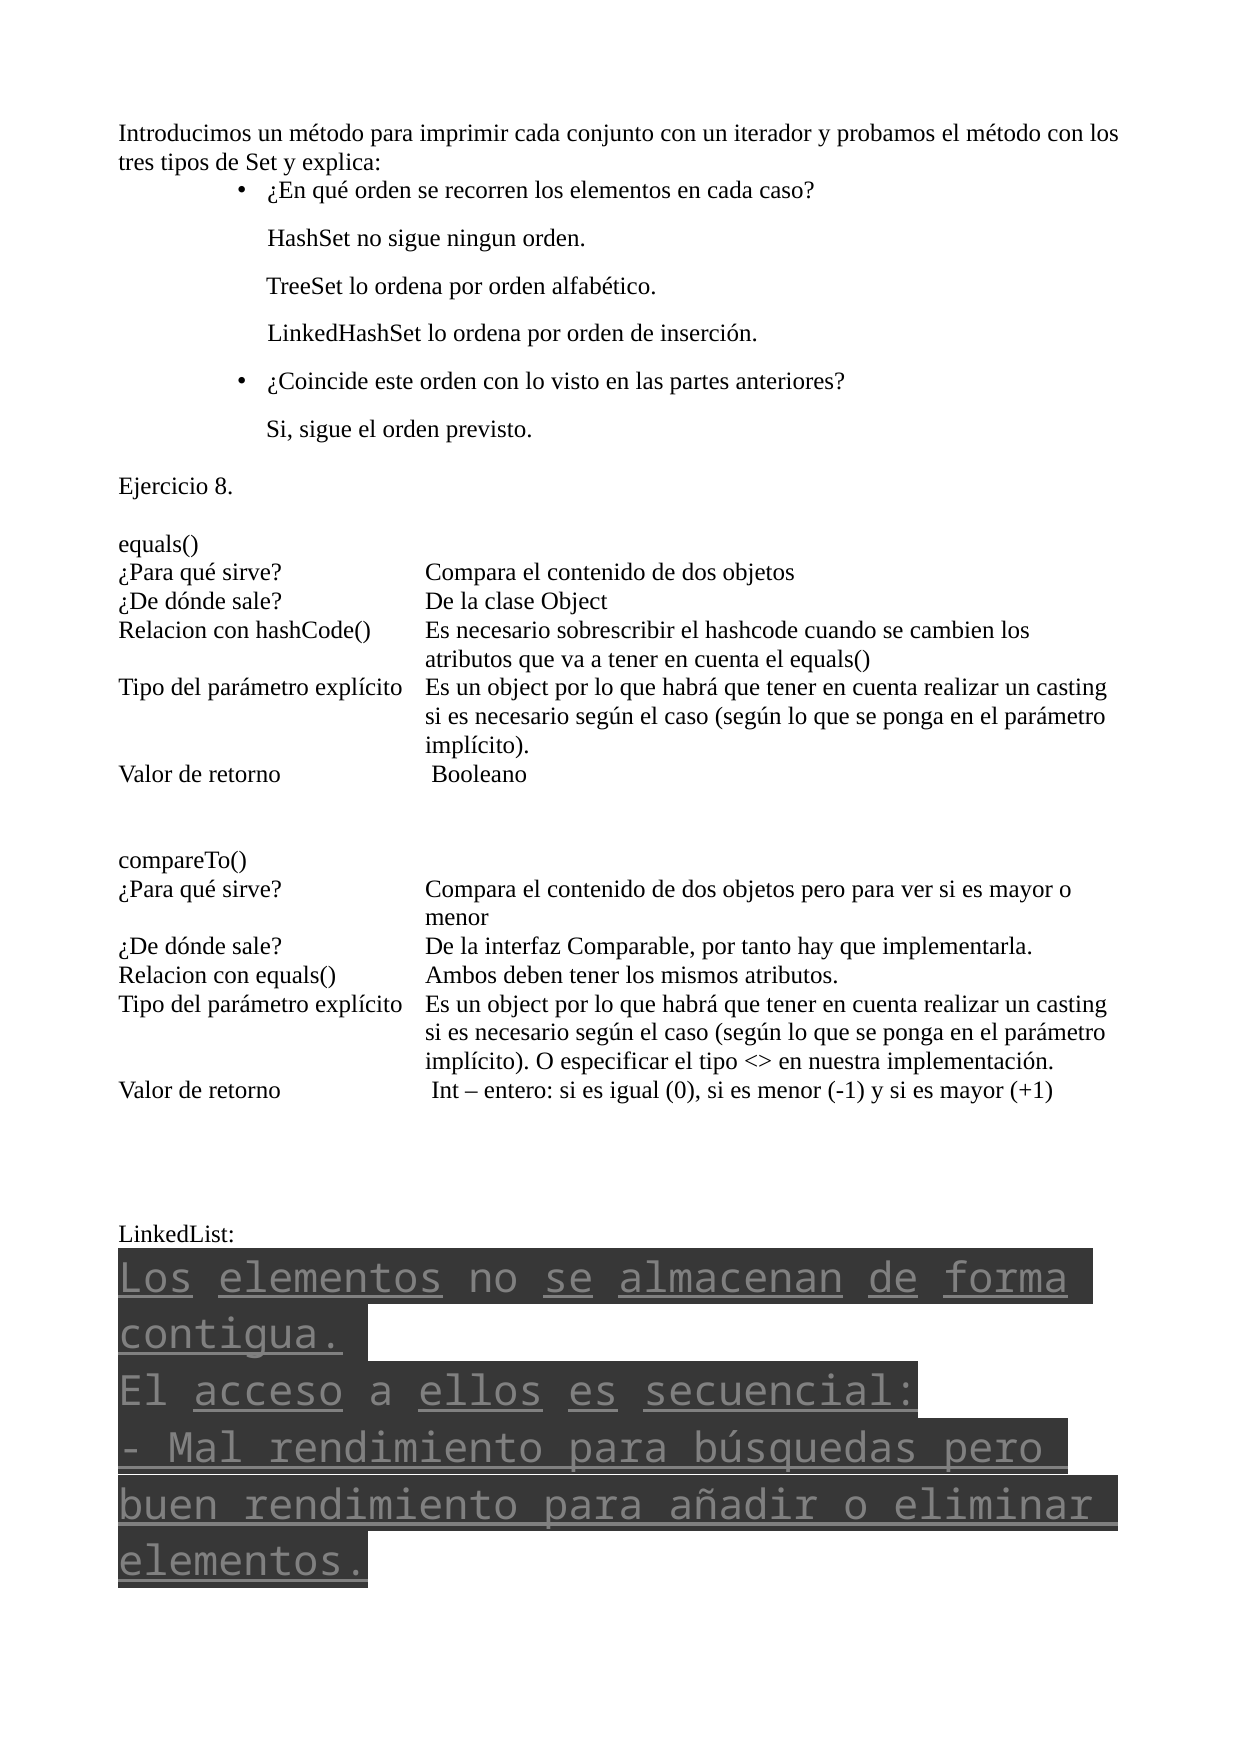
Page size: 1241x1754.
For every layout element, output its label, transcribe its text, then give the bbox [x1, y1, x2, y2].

table_cell ¿De dónde sale? [118, 586, 425, 615]
table_cell Ambos deben tener los mismos atributos. [425, 960, 1122, 989]
list ¿En qué orden se recorren los elementos en cada caso? [237, 176, 1122, 204]
text LinkedHashSet lo ordena por orden de inserción. [193, 318, 1122, 347]
text - Mal rendimiento para búsquedas pero buen rendimiento para añadir o eliminar elementos. [118, 1418, 1122, 1588]
table_cell Booleano [425, 759, 1122, 787]
table_cell ¿Para qué sirve? [118, 874, 425, 931]
table_cell Relacion con equals() [118, 960, 425, 989]
table_cell Int – entero: si es igual (0), si es menor (-1) y si es mayor (+1) [425, 1075, 1122, 1104]
table_cell ¿Para qué sirve? [118, 558, 425, 586]
table_cell Tipo del parámetro explícito [118, 989, 425, 1075]
table_cell Es un object por lo que habrá que tener en cuenta realizar un casting si es necesario según el caso (según lo que se ponga en el parámetro implícito). [425, 673, 1122, 759]
text Introducimos un método para imprimir cada conjunto con un iterador y probamos el método con los tres tipos de Set y explica: [118, 118, 1122, 176]
text LinkedList: [118, 1219, 1122, 1247]
text Los elementos no se almacenan de forma contigua. [118, 1247, 1122, 1361]
table_cell Relacion con hashCode() [118, 615, 425, 672]
text Si, sigue el orden previsto. [118, 414, 1122, 442]
text HashSet no sigue ningun orden. [193, 223, 1122, 252]
table_cell Valor de retorno [118, 1075, 425, 1104]
text Ejercicio 8. [118, 471, 1122, 500]
table_cell De la interfaz Comparable, por tanto hay que implementarla. [425, 931, 1122, 960]
table_cell ¿De dónde sale? [118, 931, 425, 960]
table_cell Es un object por lo que habrá que tener en cuenta realizar un casting si es necesario según el caso (según lo que se ponga en el parámetro implícito). O especificar el tipo <> en nuestra implementación. [425, 989, 1122, 1075]
table_cell Compara el contenido de dos objetos [425, 558, 1122, 586]
table_header equals() [118, 529, 1122, 557]
table_cell Compara el contenido de dos objetos pero para ver si es mayor o menor [425, 874, 1122, 931]
table_header compareTo() [118, 845, 1122, 874]
table_cell Es necesario sobrescribir el hashcode cuando se cambien los atributos que va a tener en cuenta el equals() [425, 615, 1122, 672]
list ¿Coincide este orden con lo visto en las partes anteriores? [237, 366, 1122, 395]
text El acceso a ellos es secuencial: [118, 1361, 1122, 1418]
table_cell Tipo del parámetro explícito [118, 673, 425, 759]
text TreeSet lo ordena por orden alfabético. [118, 271, 1122, 299]
table_cell De la clase Object [425, 586, 1122, 615]
table_cell Valor de retorno [118, 759, 425, 787]
